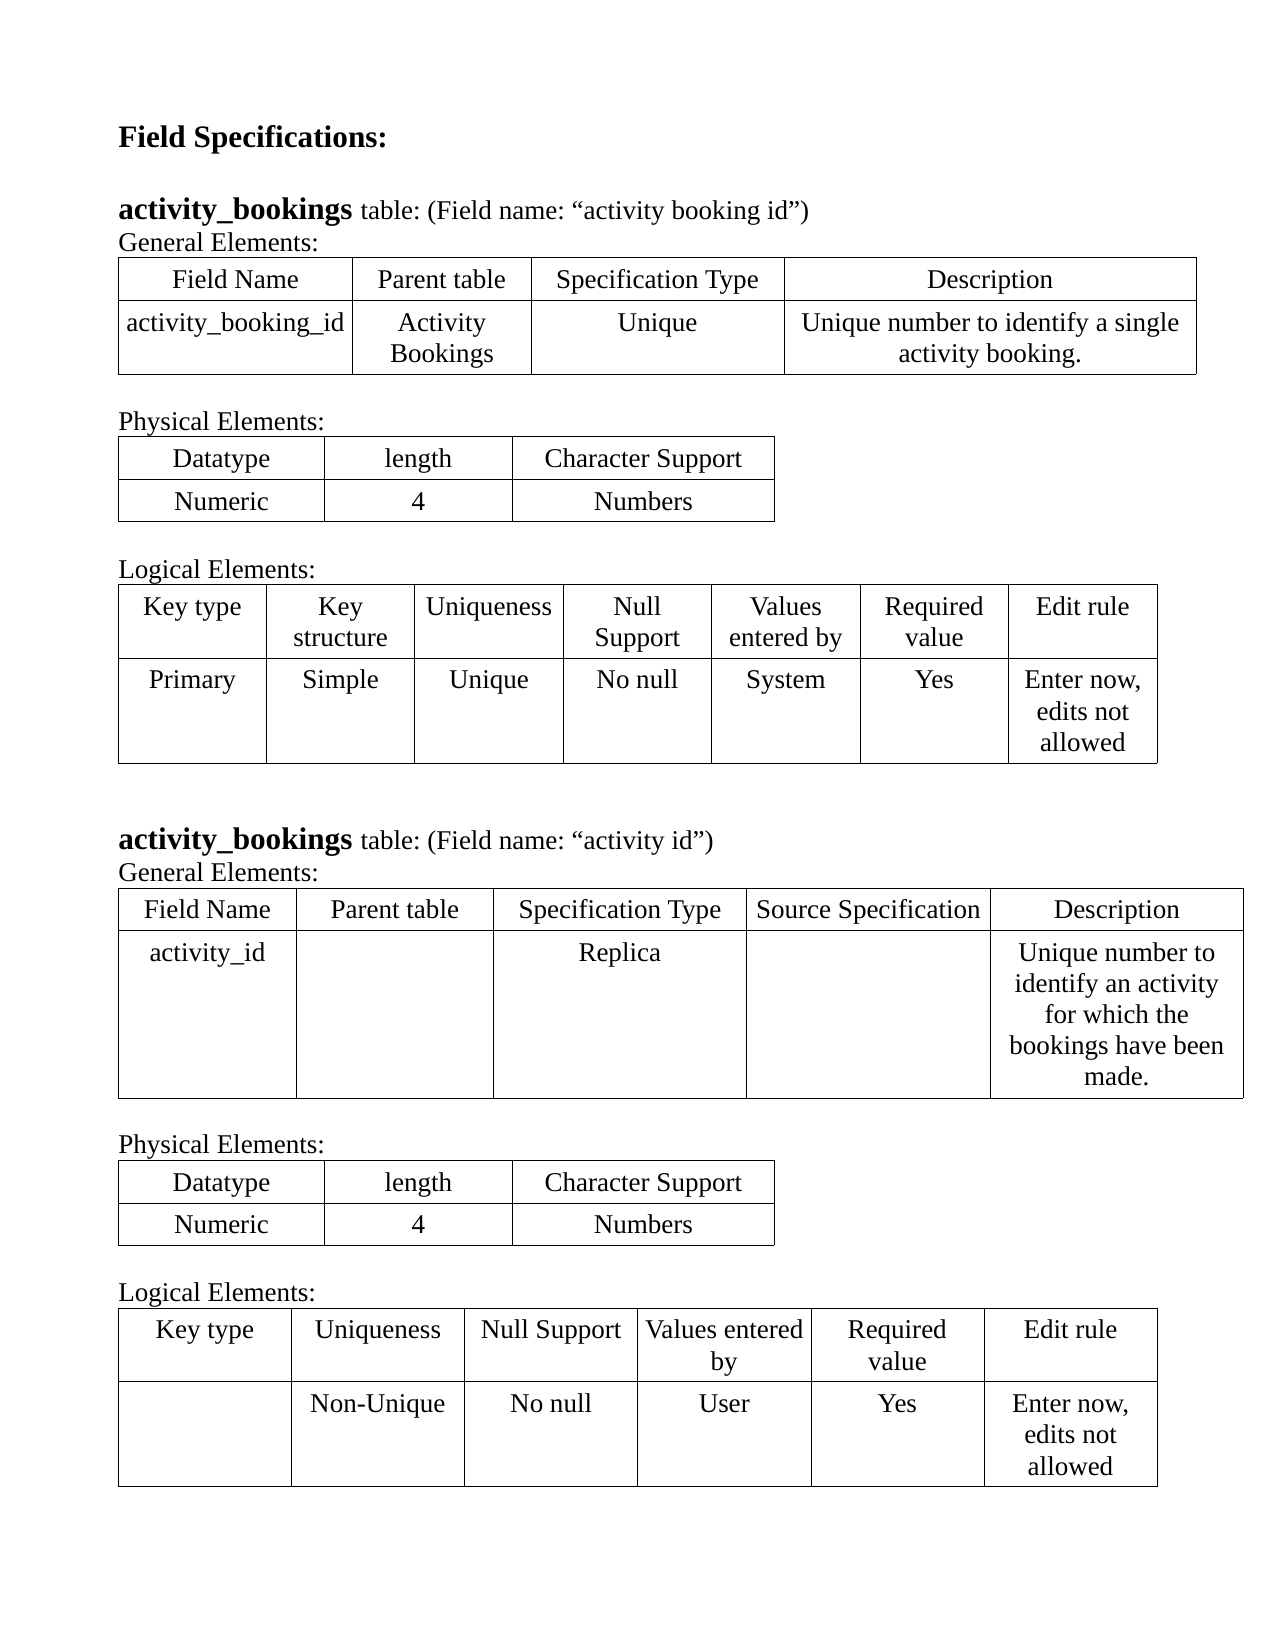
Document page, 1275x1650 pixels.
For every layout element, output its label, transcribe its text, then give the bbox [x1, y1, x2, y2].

table_cell Replica [494, 931, 746, 1097]
table_header Edit rule [1009, 585, 1157, 658]
table_cell Simple [267, 659, 414, 763]
table_cell Numeric [119, 1204, 324, 1245]
table_header Description [785, 258, 1196, 300]
table_header Description [991, 889, 1243, 930]
text Logical Elements: [118, 553, 1157, 584]
table_cell No null [465, 1382, 637, 1486]
text General Elements: [118, 856, 1157, 887]
text activity_bookings table: (Field name: “activity id”) [118, 820, 1157, 856]
table_cell activity_booking_id [119, 301, 352, 374]
table_header Values entered by [712, 585, 860, 658]
table_cell Unique number to identify an activity for which the bookings have been made. [991, 931, 1243, 1097]
table_header length [325, 1161, 512, 1202]
table_header Null Support [564, 585, 711, 658]
table_cell Unique [532, 301, 784, 374]
table_header Datatype [119, 437, 324, 479]
table_cell 4 [325, 480, 512, 521]
text Physical Elements: [118, 405, 1157, 436]
table_cell No null [564, 659, 711, 763]
text activity_bookings table: (Field name: “activity booking id”) [118, 190, 1157, 226]
text General Elements: [118, 226, 1157, 257]
table_cell System [712, 659, 860, 763]
table_header Parent table [297, 889, 493, 930]
table_cell Unique [415, 659, 563, 763]
table_cell [119, 1382, 291, 1486]
table_cell Non-Unique [292, 1382, 464, 1486]
table_header Datatype [119, 1161, 324, 1202]
table_header Key type [119, 1309, 291, 1381]
table_cell [297, 931, 493, 1097]
table_header Uniqueness [292, 1309, 464, 1381]
table_header Specification Type [532, 258, 784, 300]
table_header Required value [812, 1309, 984, 1381]
table_header Character Support [513, 437, 774, 479]
table_header Character Support [513, 1161, 774, 1202]
table_header Key type [119, 585, 266, 658]
table_header Parent table [353, 258, 531, 300]
table_cell Yes [812, 1382, 984, 1486]
text Field Specifications: [118, 118, 1157, 154]
table_cell Numbers [513, 1204, 774, 1245]
table_cell Primary [119, 659, 266, 763]
table_header Required value [861, 585, 1008, 658]
table_cell Unique number to identify a single activity booking. [785, 301, 1196, 374]
table_header length [325, 437, 512, 479]
table_header Values entered by [638, 1309, 811, 1381]
text Physical Elements: [118, 1129, 1157, 1160]
table_cell Yes [861, 659, 1008, 763]
table_cell 4 [325, 1204, 512, 1245]
table_header Field Name [119, 889, 296, 930]
table_cell Enter now, edits not allowed [1009, 659, 1157, 763]
table_header Uniqueness [415, 585, 563, 658]
table_header Null Support [465, 1309, 637, 1381]
table_header Edit rule [985, 1309, 1157, 1381]
table_cell User [638, 1382, 811, 1486]
table_cell Enter now, edits not allowed [985, 1382, 1157, 1486]
table_cell activity_id [119, 931, 296, 1097]
table_header Field Name [119, 258, 352, 300]
table_header Key structure [267, 585, 414, 658]
table_cell [747, 931, 990, 1097]
table_header Specification Type [494, 889, 746, 930]
table_header Source Specification [747, 889, 990, 930]
text Logical Elements: [118, 1276, 1157, 1308]
table_cell Numbers [513, 480, 774, 521]
table_cell Activity Bookings [353, 301, 531, 374]
table_cell Numeric [119, 480, 324, 521]
